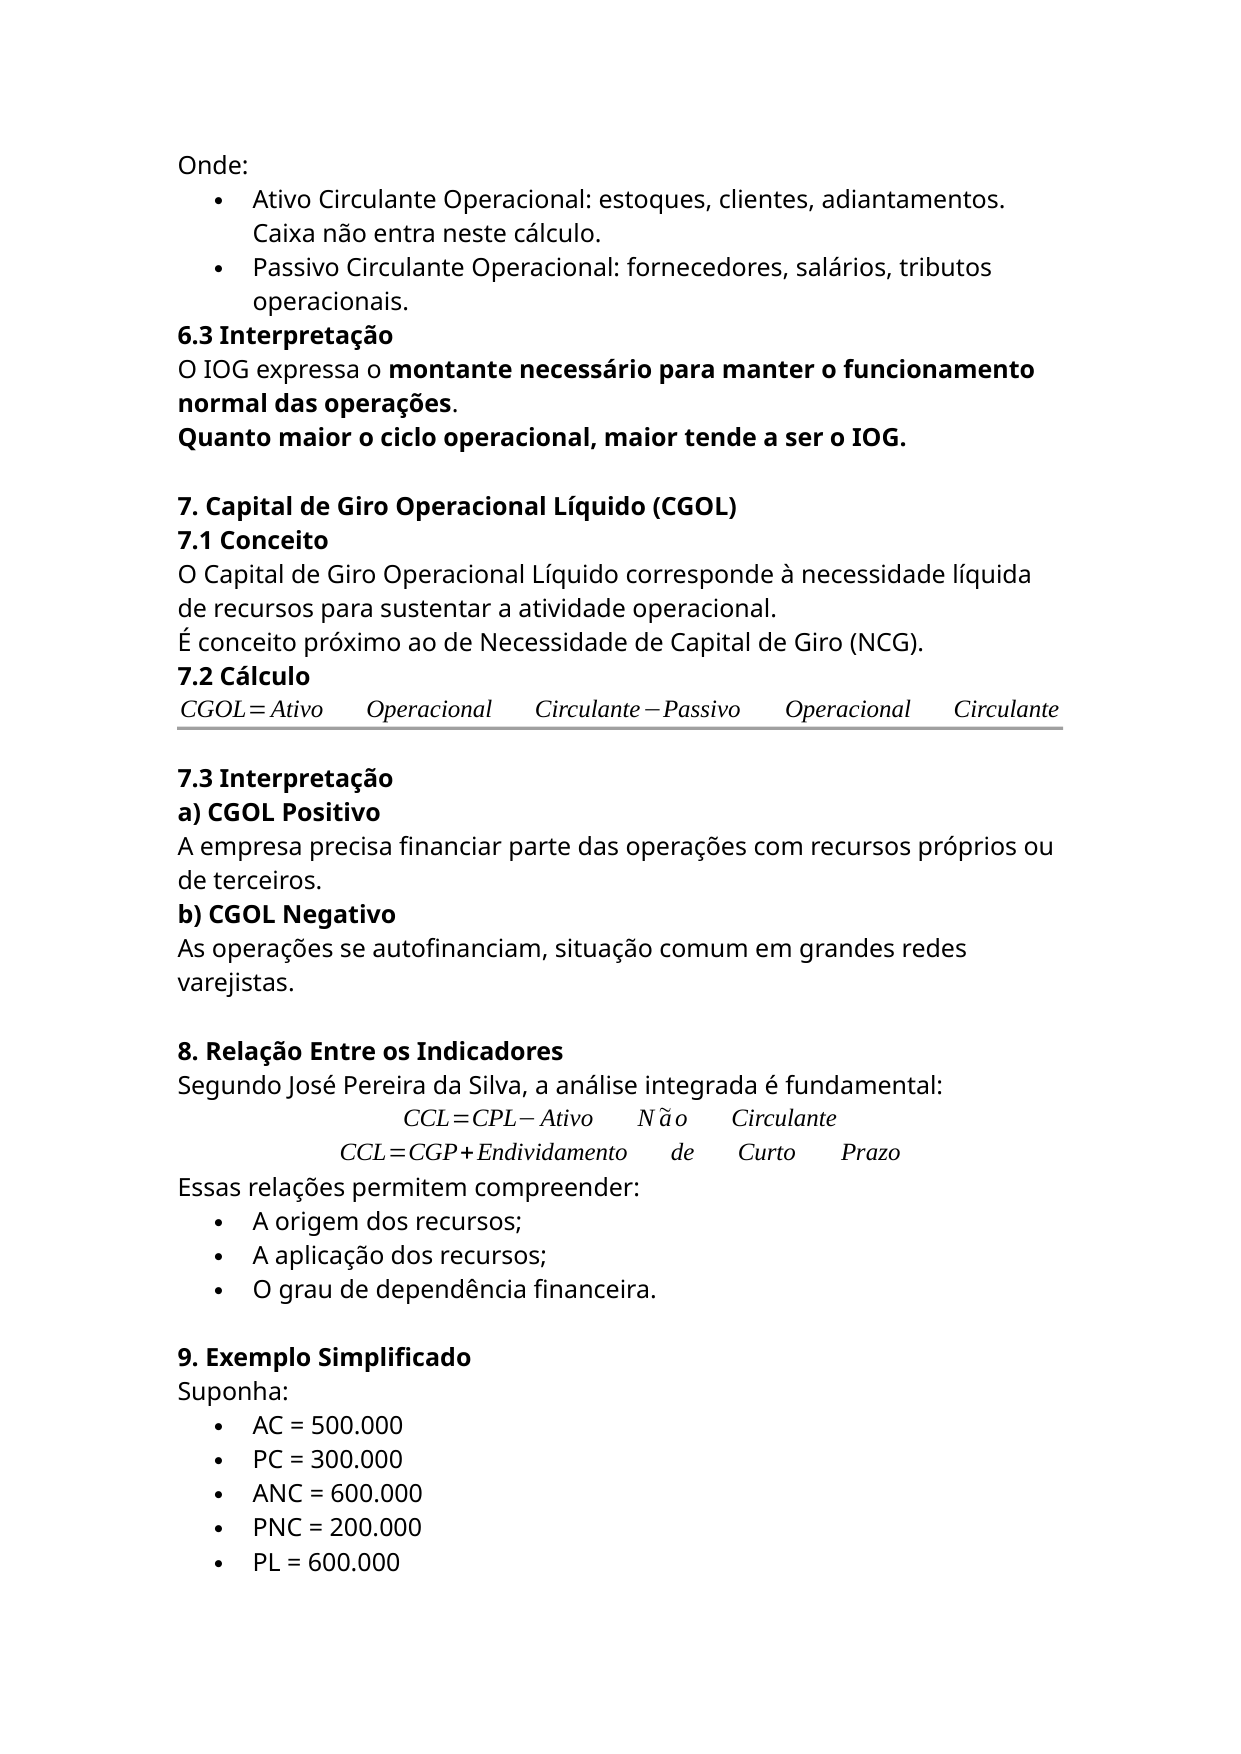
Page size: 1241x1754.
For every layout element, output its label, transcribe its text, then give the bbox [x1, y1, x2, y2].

list AC = 500.000 [215, 1408, 1063, 1442]
text O IOG expressa o montante necessário para manter o funcionamento normal das operações. [177, 352, 1063, 420]
text Onde: [177, 148, 1063, 182]
text Essas relações permitem compreender: [177, 1169, 1063, 1203]
text 7.1 Conceito [177, 522, 1063, 556]
text 7.3 Interpretação [177, 761, 1063, 795]
text O Capital de Giro Operacional Líquido corresponde à necessidade líquida de recursos para sustentar a atividade operacional. [177, 556, 1063, 624]
text 7. Capital de Giro Operacional Líquido (CGOL) [177, 488, 1063, 522]
text É conceito próximo ao de Necessidade de Capital de Giro (NCG). [177, 624, 1063, 658]
list A aplicação dos recursos; [215, 1238, 1063, 1272]
text Segundo José Pereira da Silva, a análise integrada é fundamental: [177, 1067, 1063, 1101]
list A origem dos recursos; [215, 1203, 1063, 1238]
text As operações se autofinanciam, situação comum em grandes redes varejistas. [177, 931, 1063, 999]
text 7.2 Cálculo [177, 658, 1063, 693]
list Ativo Circulante Operacional: estoques, clientes, adiantamentos. Caixa não entra neste cálculo. [215, 182, 1063, 250]
list Passivo Circulante Operacional: fornecedores, salários, tributos operacionais. [215, 250, 1063, 318]
text 8. Relação Entre os Indicadores [177, 1033, 1063, 1067]
list PL = 600.000 [215, 1544, 1063, 1578]
list O grau de dependência financeira. [215, 1272, 1063, 1306]
text 6.3 Interpretação [177, 318, 1063, 352]
text A empresa precisa financiar parte das operações com recursos próprios ou de terceiros. [177, 829, 1063, 897]
text b) CGOL Negativo [177, 897, 1063, 931]
text Quanto maior o ciclo operacional, maior tende a ser o IOG. [177, 420, 1063, 454]
list PNC = 200.000 [215, 1510, 1063, 1544]
text Suponha: [177, 1374, 1063, 1408]
text 9. Exemplo Simplificado [177, 1340, 1063, 1374]
list ANC = 600.000 [215, 1476, 1063, 1510]
list PC = 300.000 [215, 1442, 1063, 1476]
text a) CGOL Positivo [177, 795, 1063, 829]
